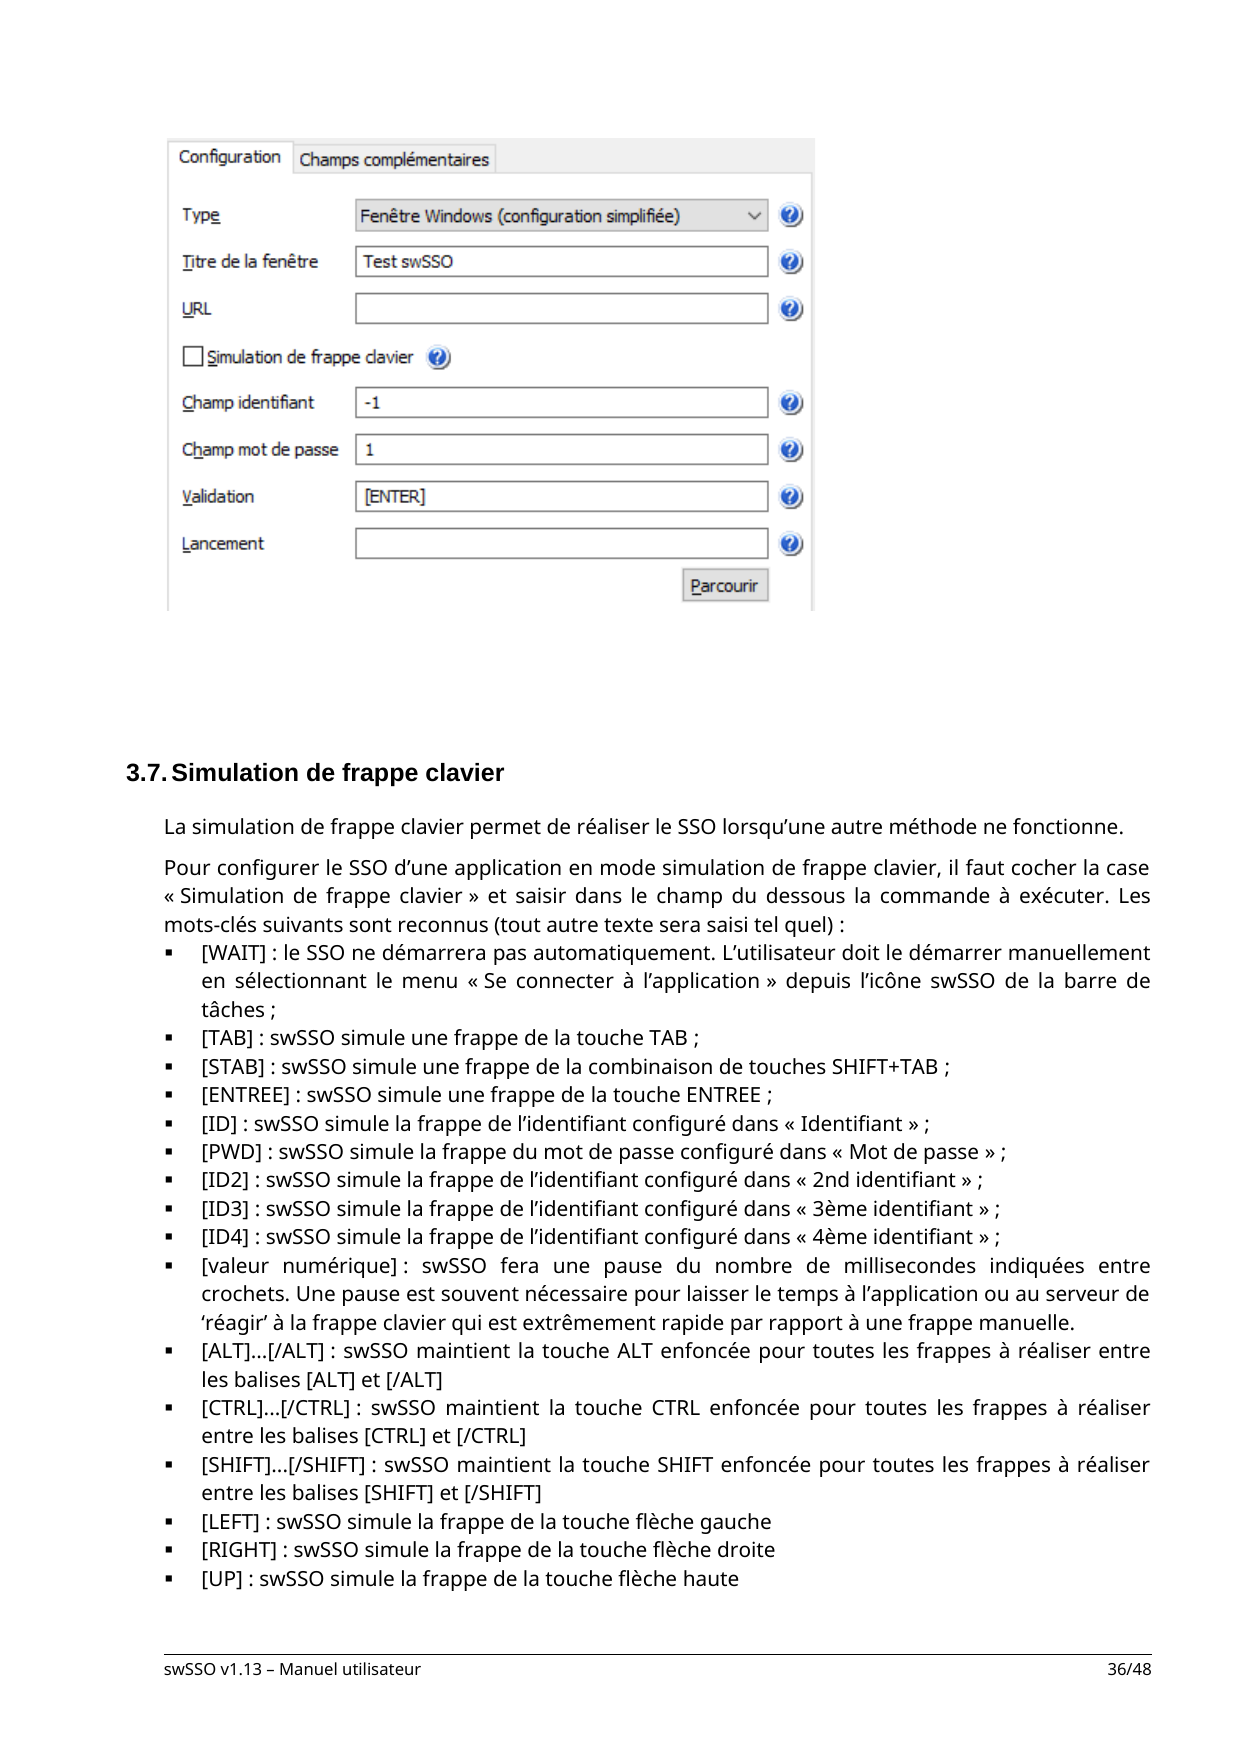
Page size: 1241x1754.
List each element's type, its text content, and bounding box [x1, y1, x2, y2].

picture [166, 138, 816, 611]
list [RIGHT] : swSSO simule la frappe de la touche flèche droite [164, 1535, 1152, 1564]
list [UP] : swSSO simule la frappe de la touche flèche haute [164, 1564, 1152, 1592]
list [ID] : swSSO simule la frappe de l’identifiant configuré dans « Identifiant » ; [164, 1109, 1152, 1137]
text La simulation de frappe clavier permet de réaliser le SSO lorsqu’une autre méthode ne fonctionne. [164, 812, 1152, 840]
subtitle Simulation de frappe clavier [126, 758, 1152, 787]
text Pour configurer le SSO d’une application en mode simulation de frappe clavier, il faut cocher la case « Simulation de frappe clavier » et saisir dans le champ du dessous la commande à exécuter. Les mots-clés suivants sont reconnus (tout autre texte sera saisi tel quel) : [164, 853, 1152, 938]
list [TAB] : swSSO simule une frappe de la touche TAB ; [164, 1023, 1152, 1052]
list [LEFT] : swSSO simule la frappe de la touche flèche gauche [164, 1507, 1152, 1535]
list [STAB] : swSSO simule une frappe de la combinaison de touches SHIFT+TAB ; [164, 1052, 1152, 1080]
list [ID2] : swSSO simule la frappe de l’identifiant configuré dans « 2nd identifiant » ; [164, 1166, 1152, 1194]
list [valeur numérique] : swSSO fera une pause du nombre de millisecondes indiquées entre crochets. Une pause est souvent nécessaire pour laisser le temps à l’application ou au serveur de ‘réagir’ à la frappe clavier qui est extrêmement rapide par rapport à une frappe manuelle. [164, 1251, 1152, 1336]
list [ALT]...[/ALT] : swSSO maintient la touche ALT enfoncée pour toutes les frappes à réaliser entre les balises [ALT] et [/ALT] [164, 1336, 1152, 1393]
list [CTRL]...[/CTRL] : swSSO maintient la touche CTRL enfoncée pour toutes les frappes à réaliser entre les balises [CTRL] et [/CTRL] [164, 1393, 1152, 1450]
list [ID4] : swSSO simule la frappe de l’identifiant configuré dans « 4ème identifiant » ; [164, 1222, 1152, 1251]
list [ENTREE] : swSSO simule une frappe de la touche ENTREE ; [164, 1080, 1152, 1109]
list [PWD] : swSSO simule la frappe du mot de passe configuré dans « Mot de passe » ; [164, 1137, 1152, 1166]
list [ID3] : swSSO simule la frappe de l’identifiant configuré dans « 3ème identifiant » ; [164, 1194, 1152, 1222]
list [WAIT] : le SSO ne démarrera pas automatiquement. L’utilisateur doit le démarrer manuellement en sélectionnant le menu « Se connecter à l’application » depuis l’icône swSSO de la barre de tâches ; [164, 938, 1152, 1023]
list [SHIFT]...[/SHIFT] : swSSO maintient la touche SHIFT enfoncée pour toutes les frappes à réaliser entre les balises [SHIFT] et [/SHIFT] [164, 1450, 1152, 1507]
